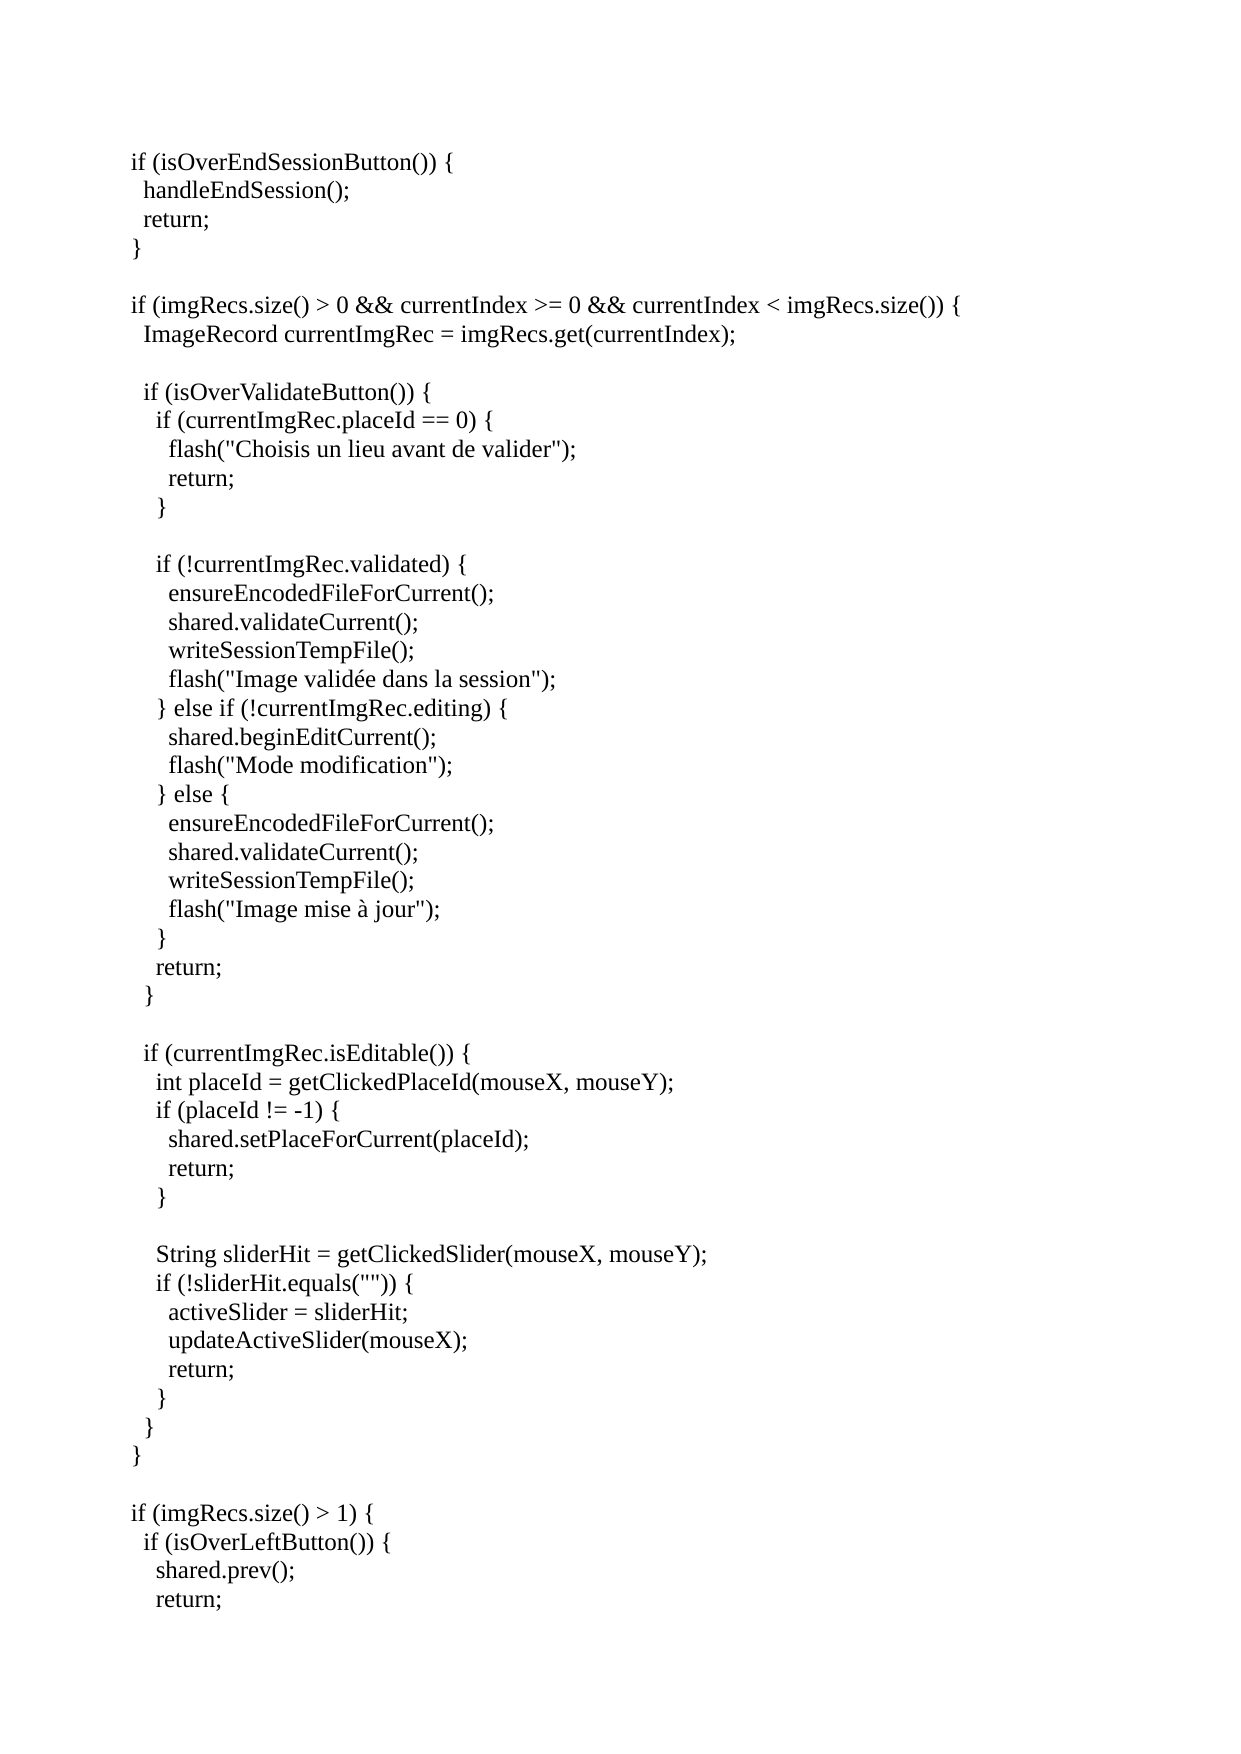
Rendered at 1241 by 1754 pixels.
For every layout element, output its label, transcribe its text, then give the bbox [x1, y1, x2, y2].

text } [118, 923, 1122, 952]
text if (!sliderHit.equals("")) { [118, 1268, 1122, 1297]
text ImageRecord currentImgRec = imgRecs.get(currentIndex); [118, 319, 1122, 348]
text } [118, 1383, 1122, 1412]
text shared.validateCurrent(); [118, 607, 1122, 636]
text flash("Image validée dans la session"); [118, 664, 1122, 693]
text } [118, 1441, 1122, 1469]
text ensureEncodedFileForCurrent(); [118, 808, 1122, 837]
text ensureEncodedFileForCurrent(); [118, 578, 1122, 607]
text flash("Mode modification"); [118, 751, 1122, 779]
text activeSlider = sliderHit; [118, 1297, 1122, 1326]
text if (isOverValidateButton()) { [118, 377, 1122, 406]
text if (currentImgRec.placeId == 0) { [118, 406, 1122, 434]
text } [118, 1182, 1122, 1211]
text } else if (!currentImgRec.editing) { [118, 693, 1122, 722]
text flash("Choisis un lieu avant de valider"); [118, 434, 1122, 463]
text if (placeId != -1) { [118, 1096, 1122, 1124]
text if (imgRecs.size() > 1) { [118, 1498, 1122, 1527]
text shared.beginEditCurrent(); [118, 722, 1122, 751]
text return; [118, 204, 1122, 233]
text if (isOverLeftButton()) { [118, 1527, 1122, 1556]
text } [118, 233, 1122, 262]
text writeSessionTempFile(); [118, 636, 1122, 664]
text handleEndSession(); [118, 176, 1122, 204]
text flash("Image mise à jour"); [118, 894, 1122, 923]
text if (!currentImgRec.validated) { [118, 549, 1122, 578]
text int placeId = getClickedPlaceId(mouseX, mouseY); [118, 1067, 1122, 1096]
text return; [118, 1153, 1122, 1182]
text } else { [118, 779, 1122, 808]
text String sliderHit = getClickedSlider(mouseX, mouseY); [118, 1239, 1122, 1268]
text } [118, 981, 1122, 1009]
text return; [118, 952, 1122, 981]
text if (imgRecs.size() > 0 && currentIndex >= 0 && currentIndex < imgRecs.size()) { [118, 291, 1122, 319]
text shared.validateCurrent(); [118, 837, 1122, 866]
text } [118, 1412, 1122, 1441]
text shared.setPlaceForCurrent(placeId); [118, 1124, 1122, 1153]
text shared.prev(); [118, 1556, 1122, 1584]
text if (currentImgRec.isEditable()) { [118, 1038, 1122, 1067]
text writeSessionTempFile(); [118, 866, 1122, 894]
text return; [118, 1584, 1122, 1613]
text if (isOverEndSessionButton()) { [118, 147, 1122, 176]
text return; [118, 463, 1122, 492]
text } [118, 492, 1122, 521]
text updateActiveSlider(mouseX); [118, 1326, 1122, 1354]
text return; [118, 1354, 1122, 1383]
